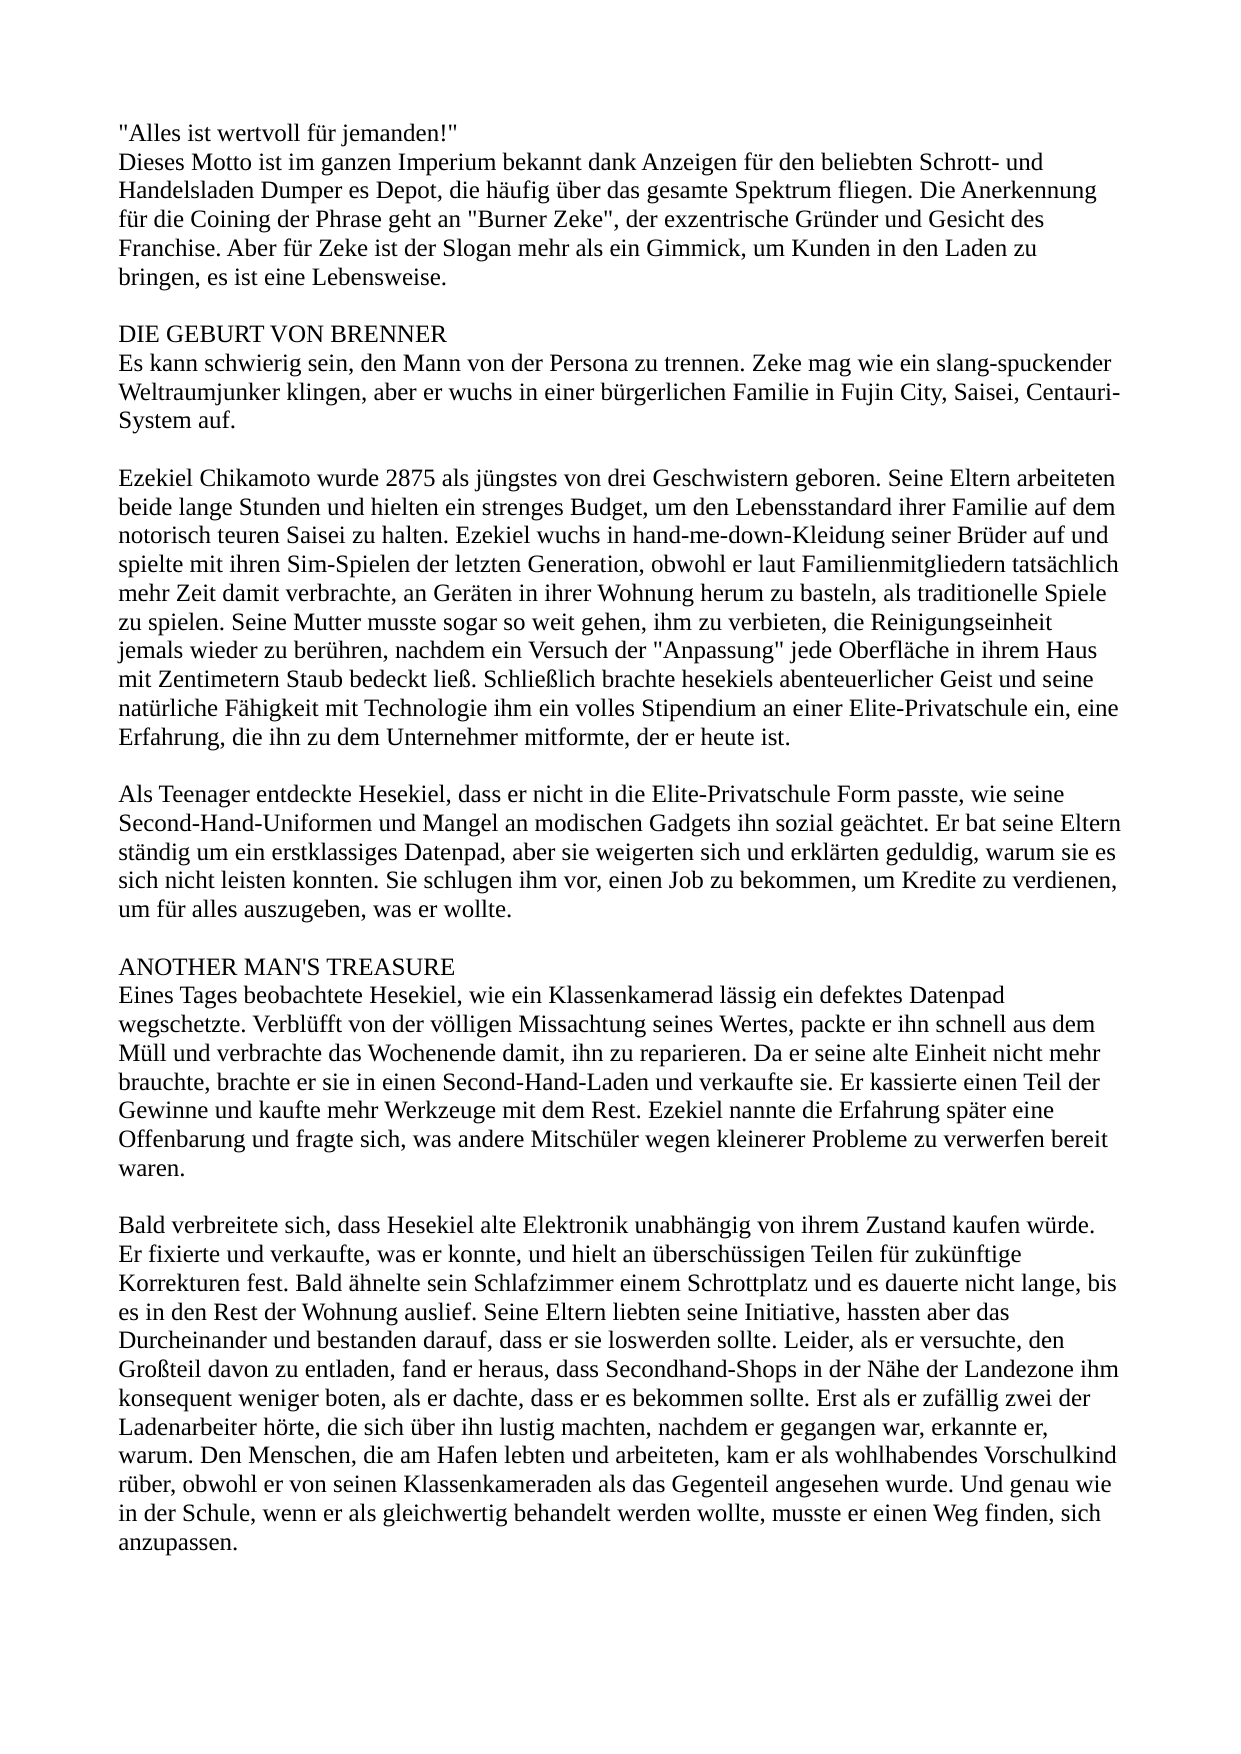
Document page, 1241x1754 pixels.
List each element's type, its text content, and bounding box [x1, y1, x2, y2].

text Als Teenager entdeckte Hesekiel, dass er nicht in die Elite-Privatschule Form passte, wie seine Second-Hand-Uniformen und Mangel an modischen Gadgets ihn sozial geächtet. Er bat seine Eltern ständig um ein erstklassiges Datenpad, aber sie weigerten sich und erklärten geduldig, warum sie es sich nicht leisten konnten. Sie schlugen ihm vor, einen Job zu bekommen, um Kredite zu verdienen, um für alles auszugeben, was er wollte. [118, 779, 1122, 923]
text "Alles ist wertvoll für jemanden!" [118, 118, 1122, 147]
text Dieses Motto ist im ganzen Imperium bekannt dank Anzeigen für den beliebten Schrott- und Handelsladen Dumper es Depot, die häufig über das gesamte Spektrum fliegen. Die Anerkennung für die Coining der Phrase geht an "Burner Zeke", der exzentrische Gründer und Gesicht des Franchise. Aber für Zeke ist der Slogan mehr als ein Gimmick, um Kunden in den Laden zu bringen, es ist eine Lebensweise. [118, 147, 1122, 291]
text ANOTHER MAN'S TREASURE [118, 952, 1122, 981]
text Bald verbreitete sich, dass Hesekiel alte Elektronik unabhängig von ihrem Zustand kaufen würde. Er fixierte und verkaufte, was er konnte, und hielt an überschüssigen Teilen für zukünftige Korrekturen fest. Bald ähnelte sein Schlafzimmer einem Schrottplatz und es dauerte nicht lange, bis es in den Rest der Wohnung auslief. Seine Eltern liebten seine Initiative, hassten aber das Durcheinander und bestanden darauf, dass er sie loswerden sollte. Leider, als er versuchte, den Großteil davon zu entladen, fand er heraus, dass Secondhand-Shops in der Nähe der Landezone ihm konsequent weniger boten, als er dachte, dass er es bekommen sollte. Erst als er zufällig zwei der Ladenarbeiter hörte, die sich über ihn lustig machten, nachdem er gegangen war, erkannte er, warum. Den Menschen, die am Hafen lebten und arbeiteten, kam er als wohlhabendes Vorschulkind rüber, obwohl er von seinen Klassenkameraden als das Gegenteil angesehen wurde. Und genau wie in der Schule, wenn er als gleichwertig behandelt werden wollte, musste er einen Weg finden, sich anzupassen. [118, 1211, 1122, 1556]
text DIE GEBURT VON BRENNER [118, 319, 1122, 348]
text Ezekiel Chikamoto wurde 2875 als jüngstes von drei Geschwistern geboren. Seine Eltern arbeiteten beide lange Stunden und hielten ein strenges Budget, um den Lebensstandard ihrer Familie auf dem notorisch teuren Saisei zu halten. Ezekiel wuchs in hand-me-down-Kleidung seiner Brüder auf und spielte mit ihren Sim-Spielen der letzten Generation, obwohl er laut Familienmitgliedern tatsächlich mehr Zeit damit verbrachte, an Geräten in ihrer Wohnung herum zu basteln, als traditionelle Spiele zu spielen. Seine Mutter musste sogar so weit gehen, ihm zu verbieten, die Reinigungseinheit jemals wieder zu berühren, nachdem ein Versuch der "Anpassung" jede Oberfläche in ihrem Haus mit Zentimetern Staub bedeckt ließ. Schließlich brachte hesekiels abenteuerlicher Geist und seine natürliche Fähigkeit mit Technologie ihm ein volles Stipendium an einer Elite-Privatschule ein, eine Erfahrung, die ihn zu dem Unternehmer mitformte, der er heute ist. [118, 463, 1122, 751]
text Eines Tages beobachtete Hesekiel, wie ein Klassenkamerad lässig ein defektes Datenpad wegschetzte. Verblüfft von der völligen Missachtung seines Wertes, packte er ihn schnell aus dem Müll und verbrachte das Wochenende damit, ihn zu reparieren. Da er seine alte Einheit nicht mehr brauchte, brachte er sie in einen Second-Hand-Laden und verkaufte sie. Er kassierte einen Teil der Gewinne und kaufte mehr Werkzeuge mit dem Rest. Ezekiel nannte die Erfahrung später eine Offenbarung und fragte sich, was andere Mitschüler wegen kleinerer Probleme zu verwerfen bereit waren. [118, 981, 1122, 1182]
text Es kann schwierig sein, den Mann von der Persona zu trennen. Zeke mag wie ein slang-spuckender Weltraumjunker klingen, aber er wuchs in einer bürgerlichen Familie in Fujin City, Saisei, Centauri-System auf. [118, 348, 1122, 434]
